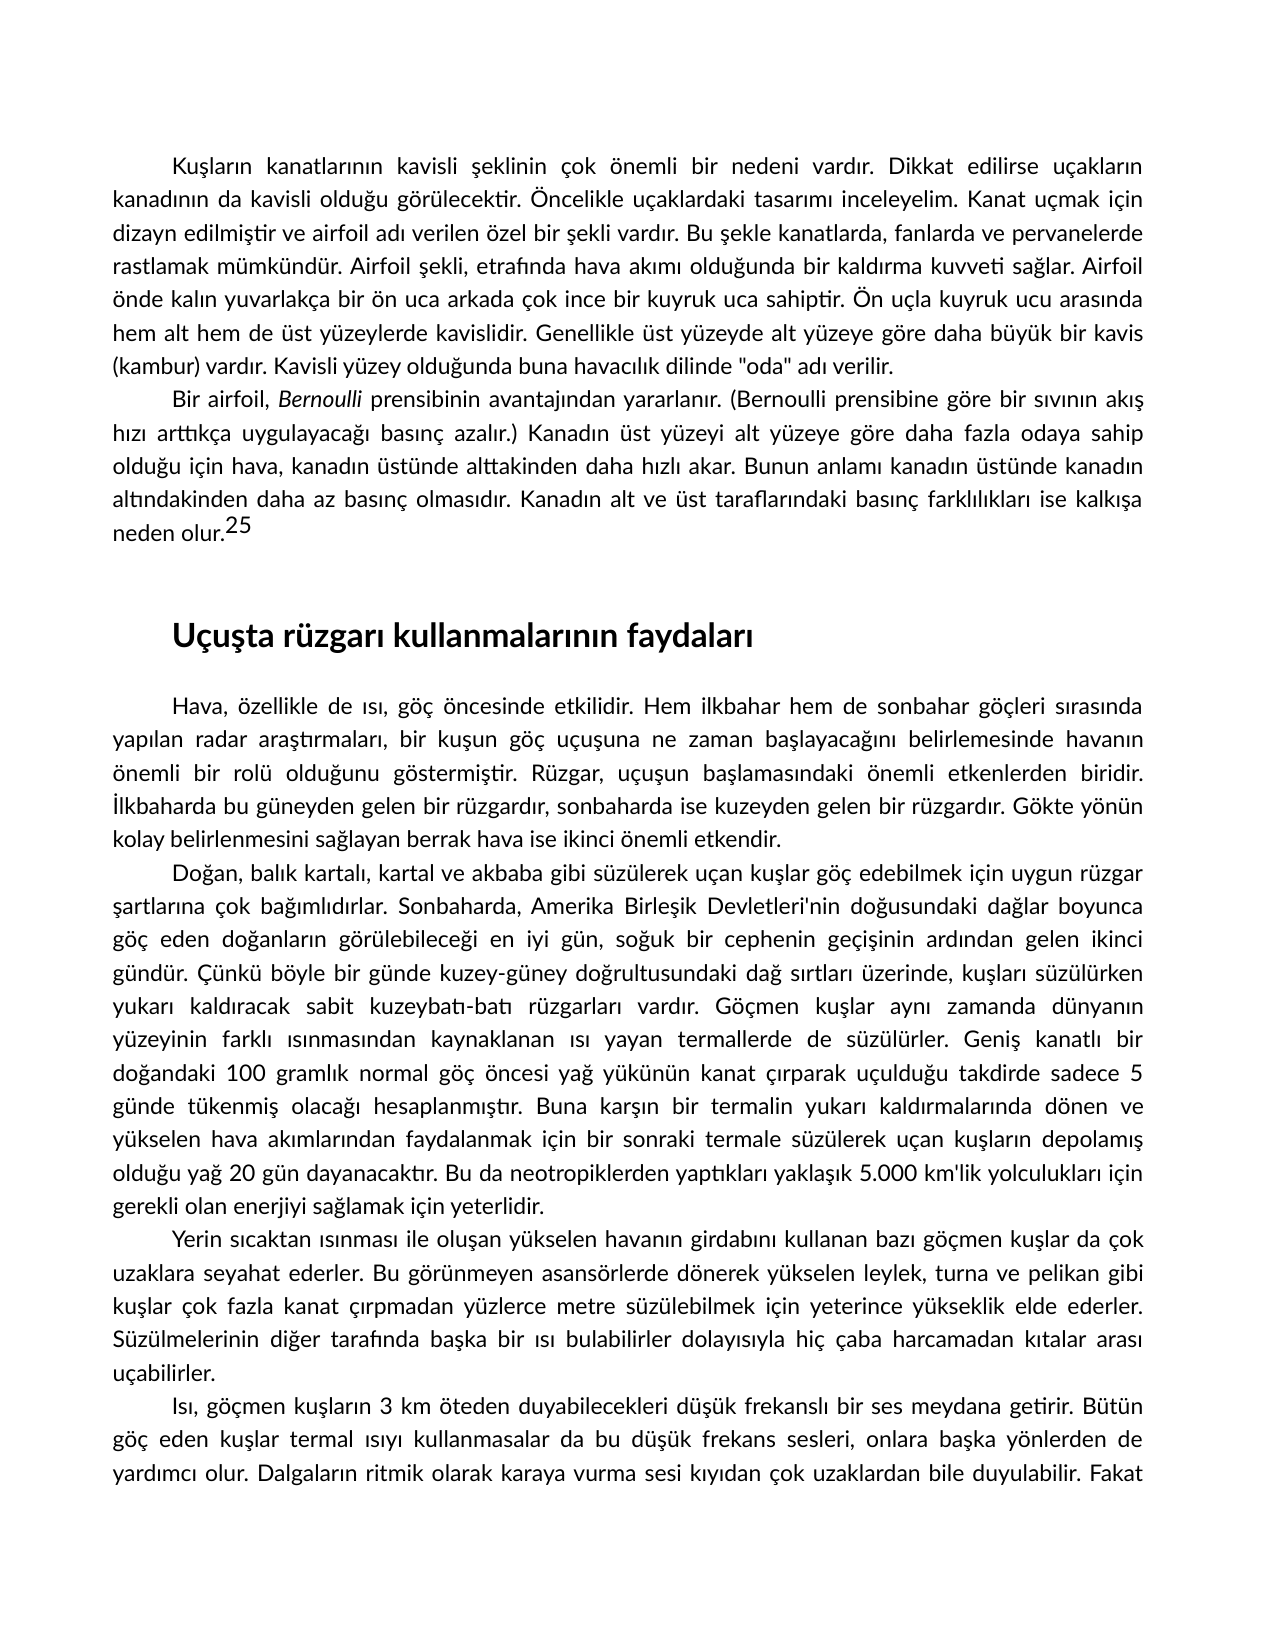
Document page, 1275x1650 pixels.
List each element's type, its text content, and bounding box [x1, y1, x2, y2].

text Hava, özellikle de ısı, göç öncesinde etkilidir. Hem ilkbahar hem de sonbahar göçleri sırasında yapılan radar araştırmaları, bir kuşun göç uçuşuna ne zaman başlayacağını belirlemesinde havanın önemli bir rolü olduğunu göstermiştir. Rüzgar, uçuşun başlamasındaki önemli etkenlerden biridir. İlkbaharda bu güneyden gelen bir rüzgardır, sonbaharda ise kuzeyden gelen bir rüzgardır. Gökte yönün kolay belirlenmesini sağlayan berrak hava ise ikinci önemli etkendir. [112, 688, 1145, 854]
text Kuşların kanatlarının kavisli şeklinin çok önemli bir nedeni vardır. Dikkat edilirse uçakların kanadının da kavisli olduğu görülecektir. Öncelikle uçaklardaki tasarımı inceleyelim. Kanat uçmak için dizayn edilmiştir ve airfoil adı verilen özel bir şekli vardır. Bu şekle kanatlarda, fanlarda ve pervanelerde rastlamak mümkündür. Airfoil şekli, etrafında hava akımı olduğunda bir kaldırma kuvveti sağlar. Airfoil önde kalın yuvarlakça bir ön uca arkada çok ince bir kuyruk uca sahiptir. Ön uçla kuyruk ucu arasında hem alt hem de üst yüzeylerde kavislidir. Genellikle üst yüzeyde alt yüzeye göre daha büyük bir kavis (kambur) vardır. Kavisli yüzey olduğunda buna havacılık dilinde "oda" adı verilir. [112, 148, 1145, 381]
text Isı, göçmen kuşların 3 km öteden duyabilecekleri düşük frekanslı bir ses meydana getirir. Bütün göç eden kuşlar termal ısıyı kullanmasalar da bu düşük frekans sesleri, onlara başka yönlerden de yardımcı olur. Dalgaların ritmik olarak karaya vurma sesi kıyıdan çok uzaklardan bile duyulabilir. Fakat [112, 1388, 1145, 1488]
text Bir airfoil, Bernoulli prensibinin avantajından yararlanır. (Bernoulli prensibine göre bir sıvının akış hızı arttıkça uygulayacağı basınç azalır.) Kanadın üst yüzeyi alt yüzeye göre daha fazla odaya sahip olduğu için hava, kanadın üstünde alttakinden daha hızlı akar. Bunun anlamı kanadın üstünde kanadın altındakinden daha az basınç olmasıdır. Kanadın alt ve üst taraflarındaki basınç farklılıkları ise kalkışa neden olur.25 [112, 381, 1145, 548]
text Uçuşta rüzgarı kullanmalarının faydaları [112, 614, 1145, 654]
text Doğan, balık kartalı, kartal ve akbaba gibi süzülerek uçan kuşlar göç edebilmek için uygun rüzgar şartlarına çok bağımlıdırlar. Sonbaharda, Amerika Birleşik Devletleri'nin doğusundaki dağlar boyunca göç eden doğanların görülebileceği en iyi gün, soğuk bir cephenin geçişinin ardından gelen ikinci gündür. Çünkü böyle bir günde kuzey-güney doğrultusundaki dağ sırtları üzerinde, kuşları süzülürken yukarı kaldıracak sabit kuzeybatı-batı rüzgarları vardır. Göçmen kuşlar aynı zamanda dünyanın yüzeyinin farklı ısınmasından kaynaklanan ısı yayan termallerde de süzülürler. Geniş kanatlı bir doğandaki 100 gramlık normal göç öncesi yağ yükünün kanat çırparak uçulduğu takdirde sadece 5 günde tükenmiş olacağı hesaplanmıştır. Buna karşın bir termalin yukarı kaldırmalarında dönen ve yükselen hava akımlarından faydalanmak için bir sonraki termale süzülerek uçan kuşların depolamış olduğu yağ 20 gün dayanacaktır. Bu da neotropiklerden yaptıkları yaklaşık 5.000 km'lik yolculukları için gerekli olan enerjiyi sağlamak için yeterlidir. [112, 854, 1145, 1221]
text Yerin sıcaktan ısınması ile oluşan yükselen havanın girdabını kullanan bazı göçmen kuşlar da çok uzaklara seyahat ederler. Bu görünmeyen asansörlerde dönerek yükselen leylek, turna ve pelikan gibi kuşlar çok fazla kanat çırpmadan yüzlerce metre süzülebilmek için yeterince yükseklik elde ederler. Süzülmelerinin diğer tarafında başka bir ısı bulabilirler dolayısıyla hiç çaba harcamadan kıtalar arası uçabilirler. [112, 1221, 1145, 1388]
